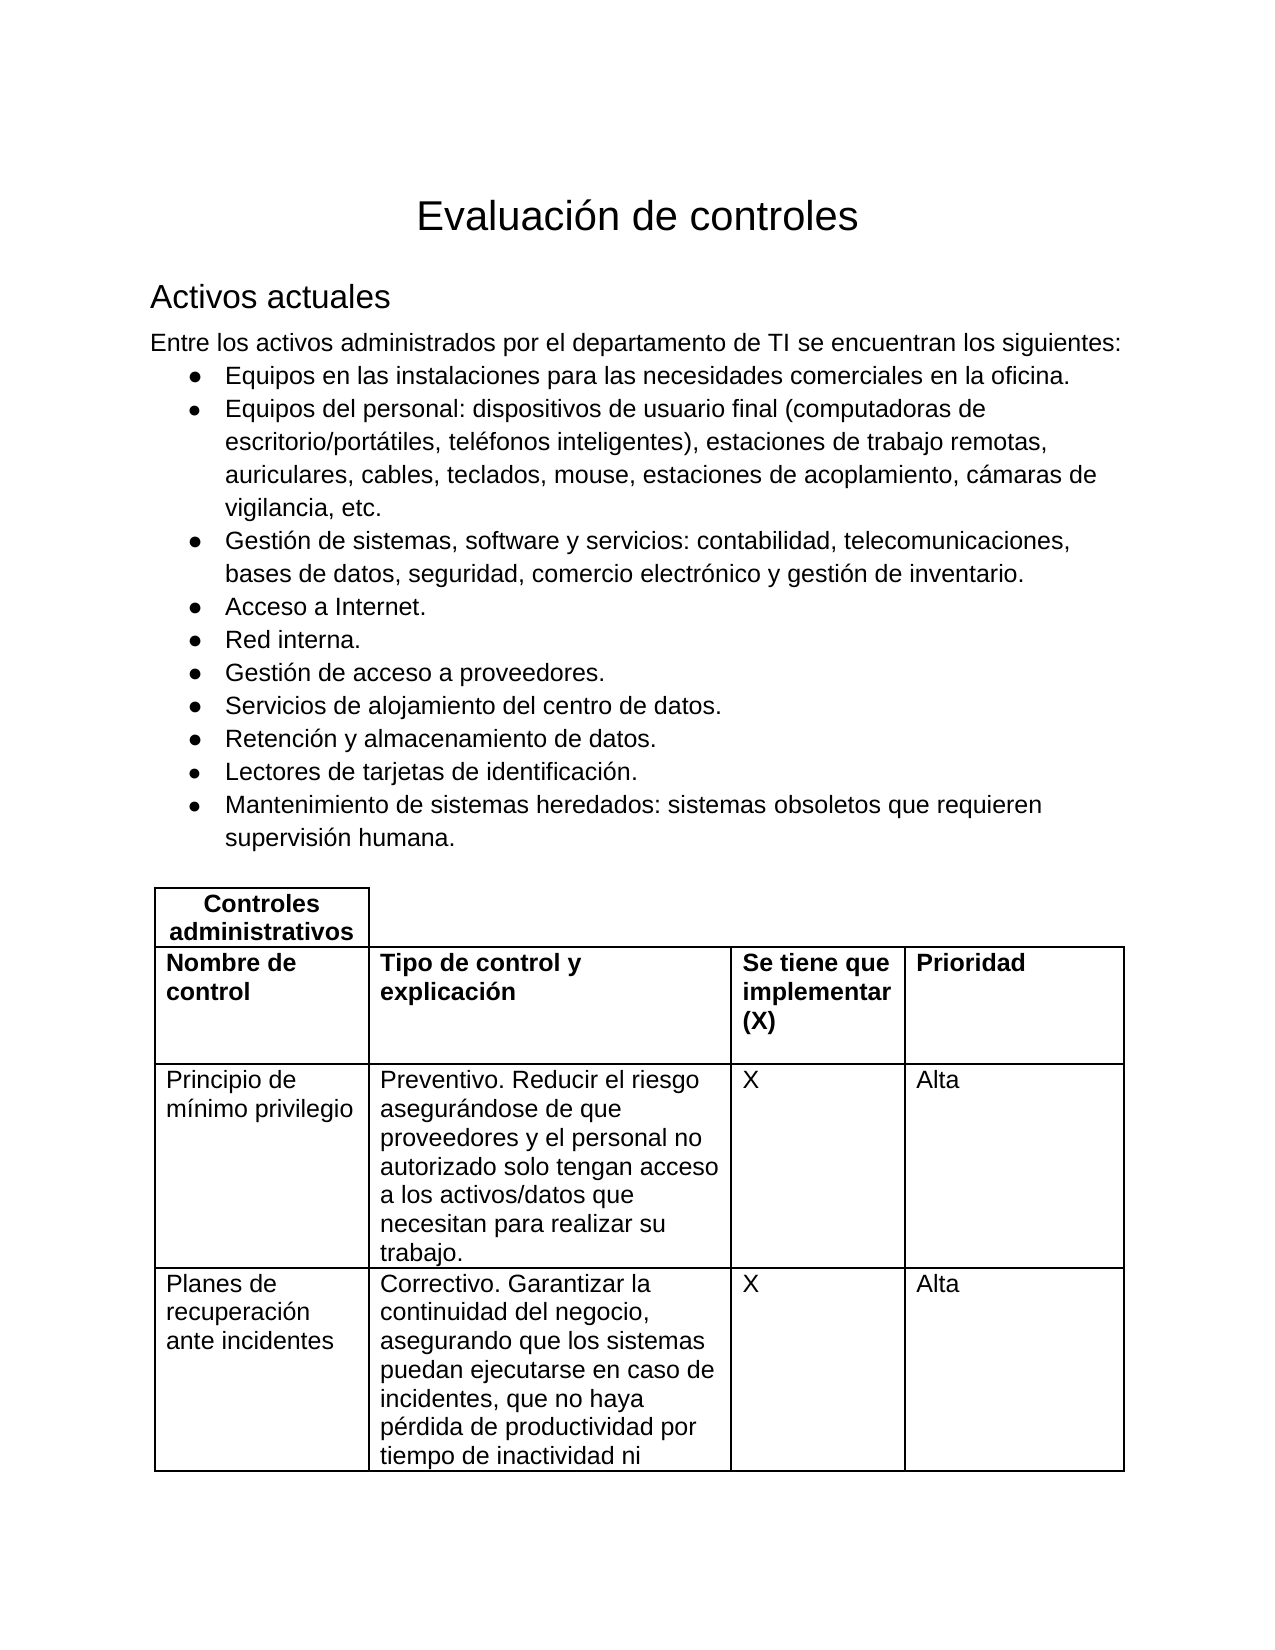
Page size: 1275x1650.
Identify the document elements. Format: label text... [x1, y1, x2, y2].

list Lectores de tarjetas de identificación. [187, 757, 1125, 786]
table_cell Principio de mínimo privilegio [156, 1065, 368, 1267]
list Gestión de sistemas, software y servicios: contabilidad, telecomunicaciones, bases de datos, seguridad, comercio electrónico y gestión de inventario. [187, 526, 1125, 588]
list Retención y almacenamiento de datos. [187, 724, 1125, 753]
subtitle Activos actuales [150, 277, 1125, 316]
table_cell Alta [906, 1065, 1123, 1267]
list Red interna. [187, 625, 1125, 654]
table_cell Prioridad [906, 948, 1123, 1063]
list Acceso a Internet. [187, 592, 1125, 621]
table_header [370, 887, 905, 946]
table_header [905, 887, 1124, 946]
table_cell Nombre de control [156, 948, 368, 1063]
text Entre los activos administrados por el departamento de TI se encuentran los siguientes: [150, 328, 1125, 357]
subtitle Evaluación de controles [150, 192, 1125, 239]
table_cell X [732, 1065, 904, 1267]
list Equipos en las instalaciones para las necesidades comerciales en la oficina. [187, 361, 1125, 390]
table_header Controles administrativos [357, 889, 368, 946]
list Servicios de alojamiento del centro de datos. [187, 691, 1125, 720]
table_cell Se tiene que implementar (X) [732, 948, 904, 1063]
table_cell Alta [906, 1269, 1123, 1470]
table_cell Planes de recuperación ante incidentes [156, 1269, 368, 1470]
table_header Controles administrativos [156, 889, 166, 946]
list Equipos del personal: dispositivos de usuario final (computadoras de escritorio/portátiles, teléfonos inteligentes), estaciones de trabajo remotas, auriculares, cables, teclados, mouse, estaciones de acoplamiento, cámaras de vigilancia, etc. [187, 394, 1125, 522]
list Mantenimiento de sistemas heredados: sistemas obsoletos que requieren supervisión humana. [187, 790, 1125, 852]
table_cell Tipo de control y explicación [370, 948, 730, 1063]
list Gestión de acceso a proveedores. [187, 658, 1125, 687]
table_cell X [732, 1269, 904, 1470]
